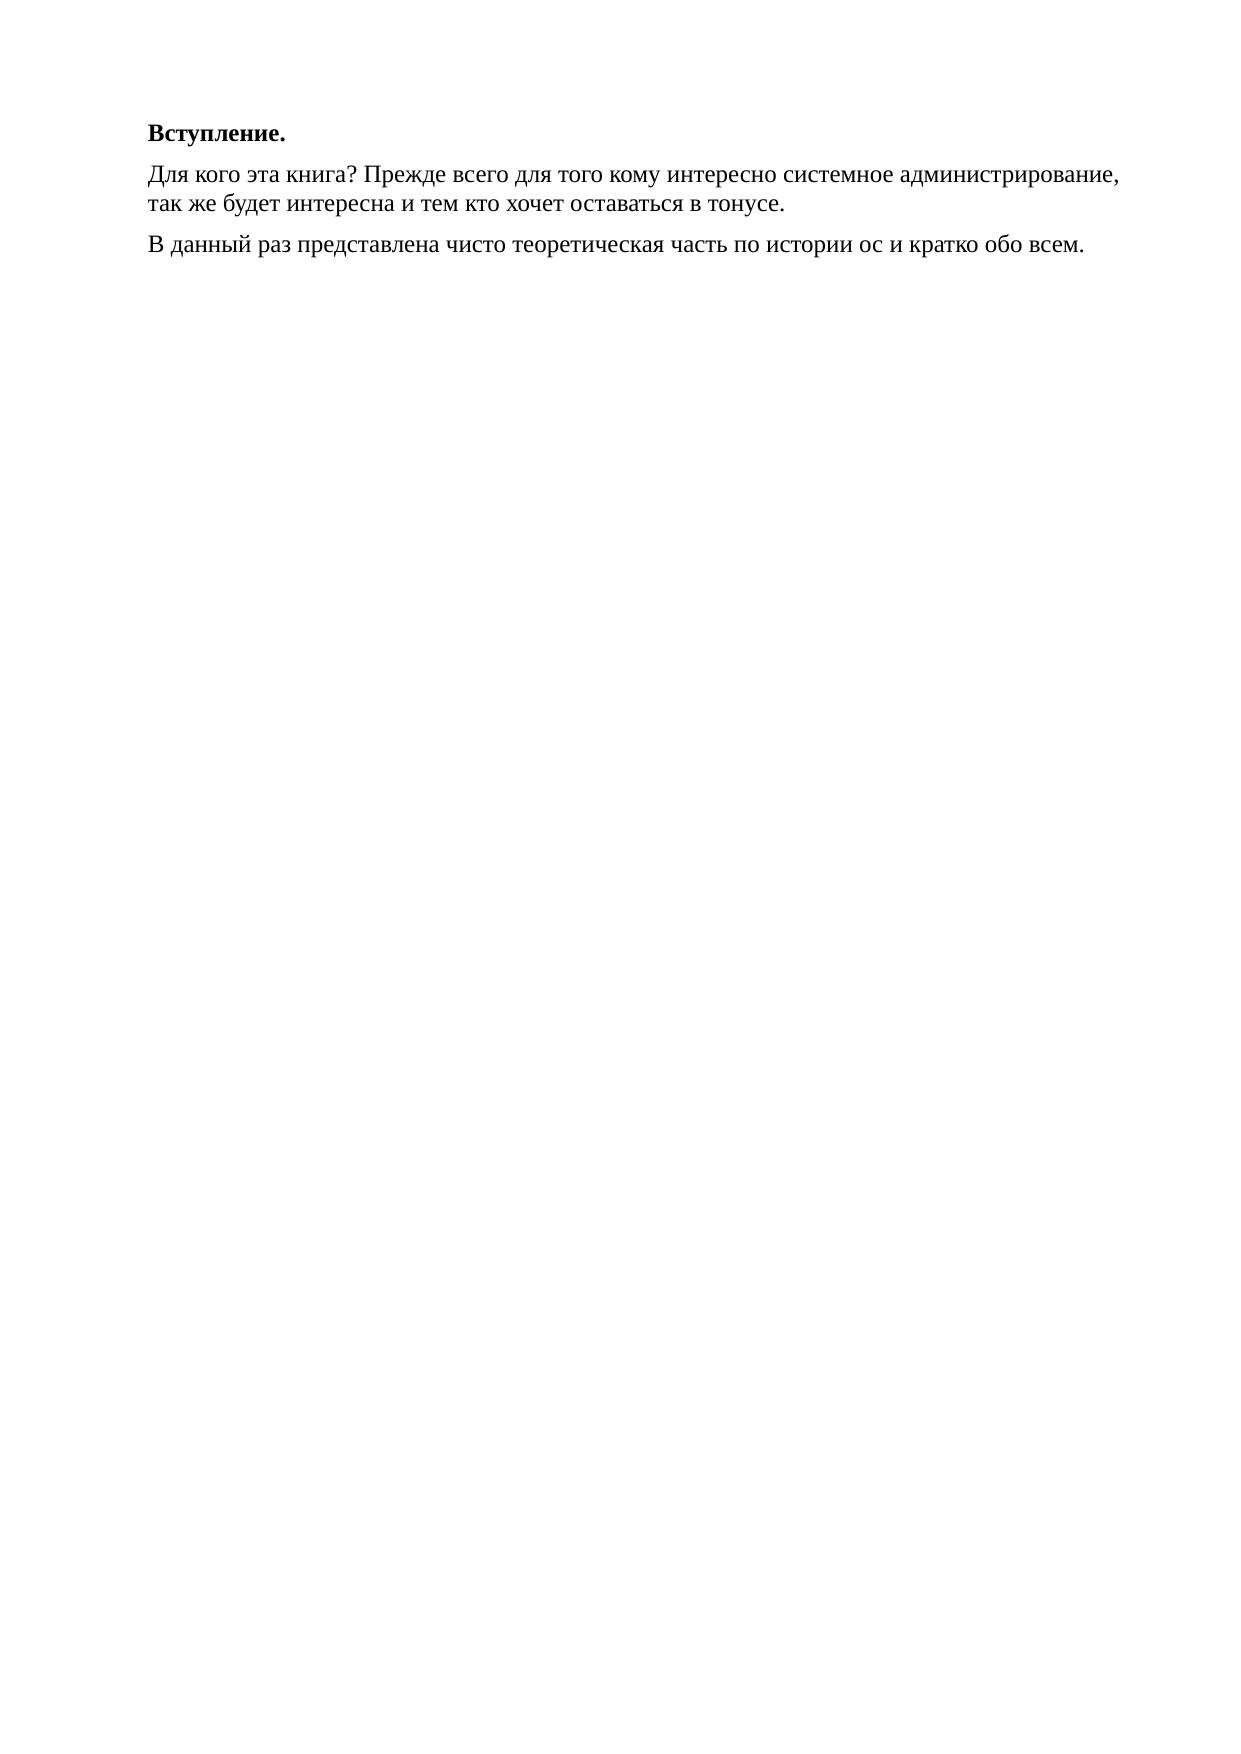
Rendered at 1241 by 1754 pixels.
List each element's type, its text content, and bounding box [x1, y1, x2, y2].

text Для кого эта книга? Прежде всего для того кому интересно системное администрирование, так же будет интересна и тем кто хочет оставаться в тонусе. [148, 159, 1122, 217]
text Вступление. [148, 118, 1122, 147]
text В данный раз представлена чисто теоретическая часть по истории ос и кратко обо всем. [148, 229, 1122, 258]
